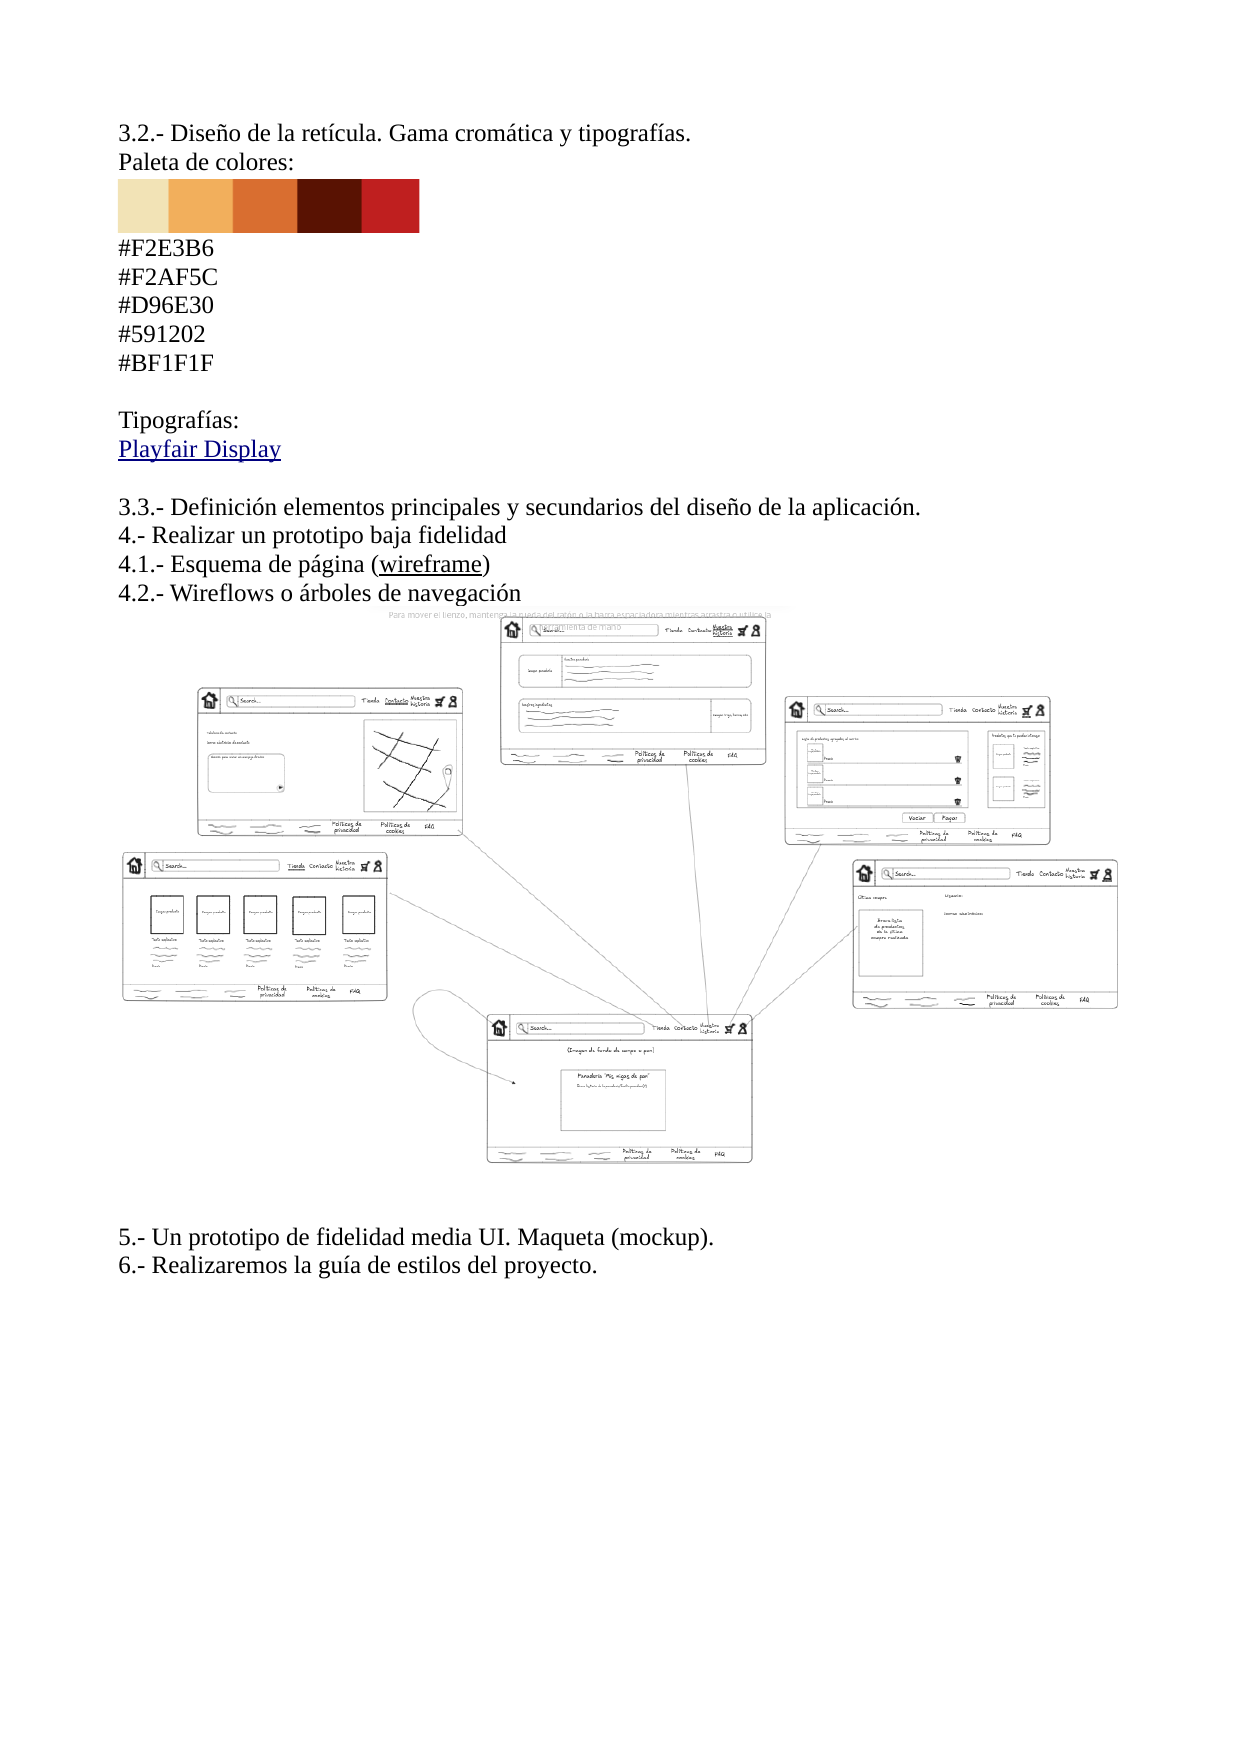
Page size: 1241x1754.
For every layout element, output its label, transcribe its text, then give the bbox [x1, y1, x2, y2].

picture [118, 606, 1123, 1165]
text #F2AF5C [118, 262, 1122, 291]
text #591202 [118, 319, 1122, 348]
text 3.3.- Definición elementos principales y secundarios del diseño de la aplicación. [118, 492, 1122, 521]
text 5.- Un prototipo de fidelidad media UI. Maqueta (mockup). [118, 1222, 1122, 1251]
text 4.2.- Wireflows o árboles de navegación [118, 578, 1122, 606]
picture [117, 179, 420, 233]
text 3.2.- Diseño de la retícula. Gama cromática y tipografías. [118, 118, 1122, 147]
text 4.1.- Esquema de página (wireframe) [118, 549, 1122, 578]
text Paleta de colores: [118, 147, 1122, 176]
text #BF1F1F [118, 348, 1122, 377]
text Playfair Display [118, 434, 1122, 463]
text Tipografías: [118, 406, 1122, 434]
text #D96E30 [118, 291, 1122, 319]
text 6.- Realizaremos la guía de estilos del proyecto. [118, 1251, 1122, 1279]
text 4.- Realizar un prototipo baja fidelidad [118, 521, 1122, 549]
text #F2E3B6 [118, 233, 1122, 262]
